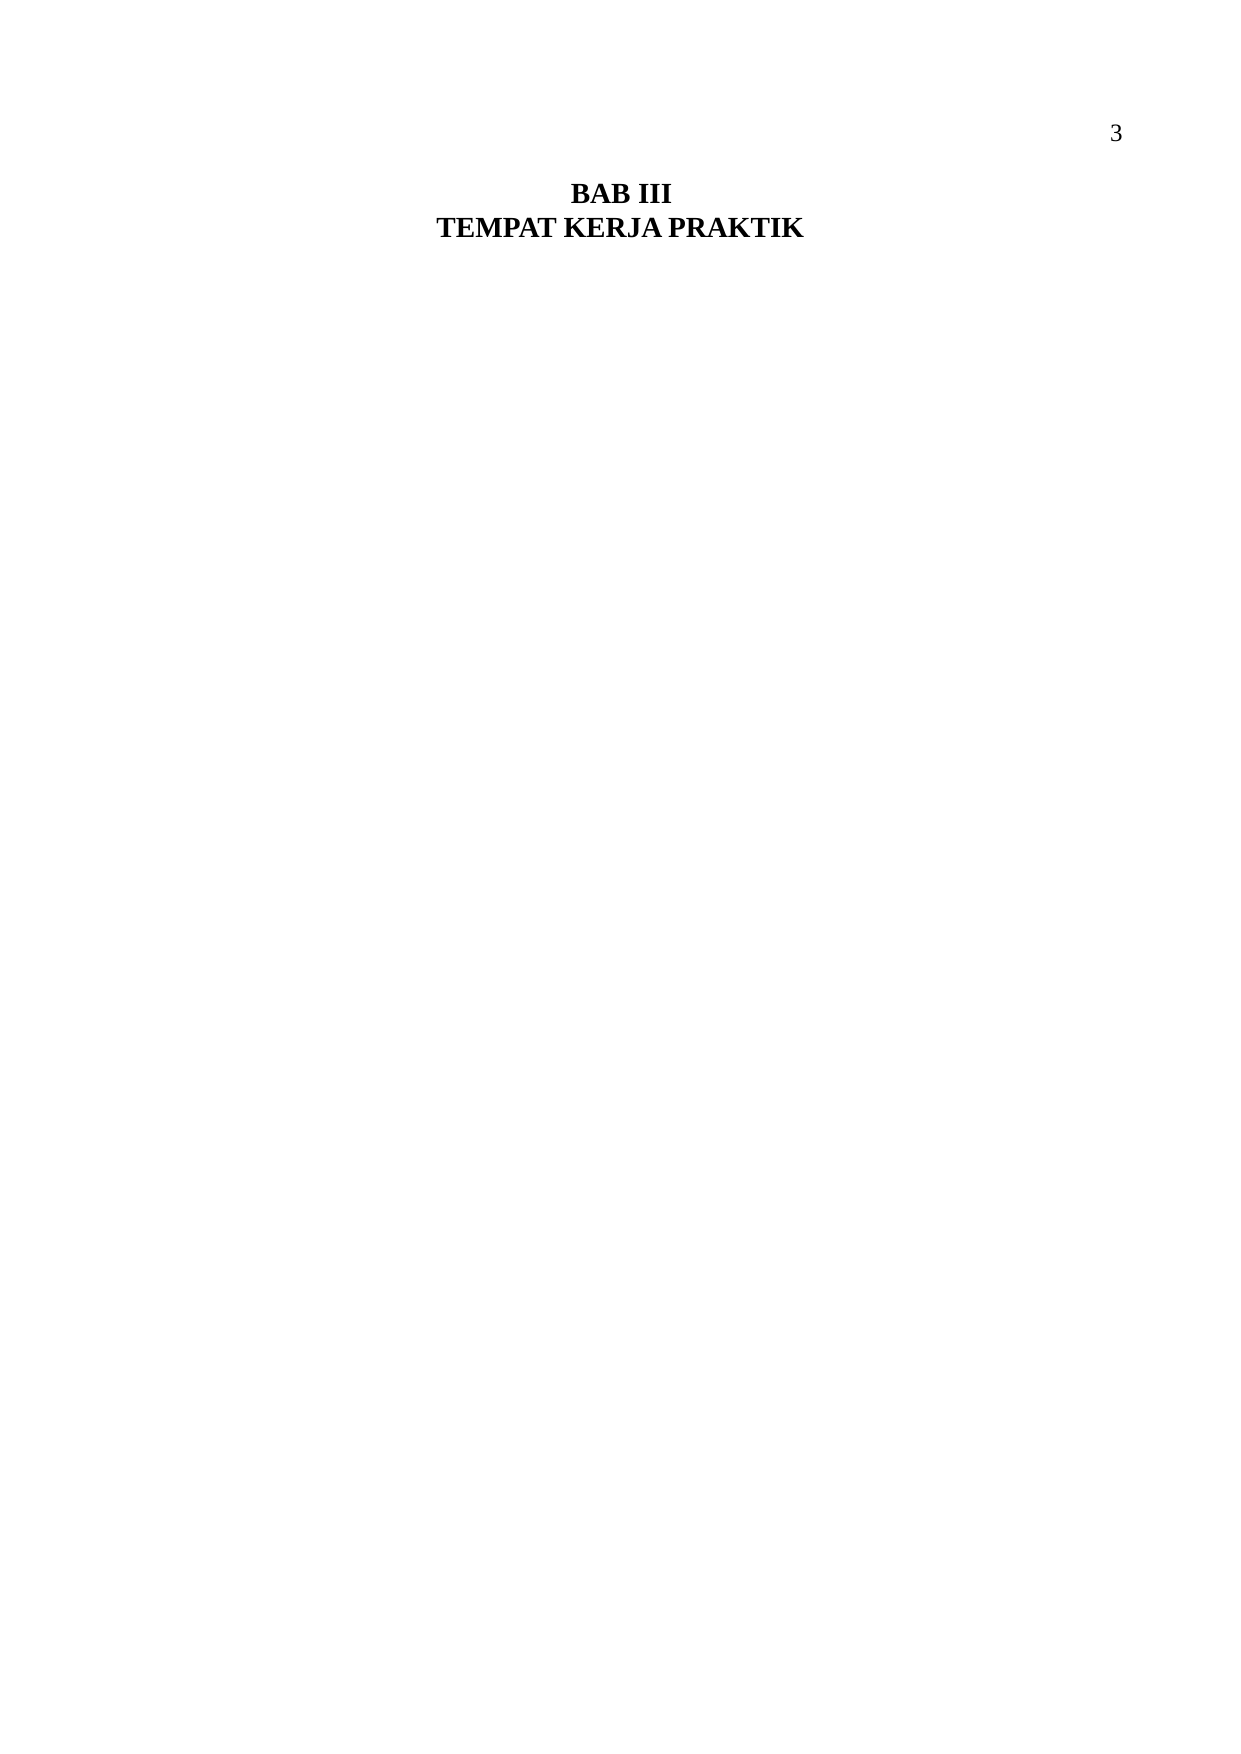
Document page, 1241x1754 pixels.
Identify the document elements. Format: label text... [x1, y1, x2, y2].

subtitle BAB III TEMPAT KERJA PRAKTIK [118, 176, 1122, 243]
